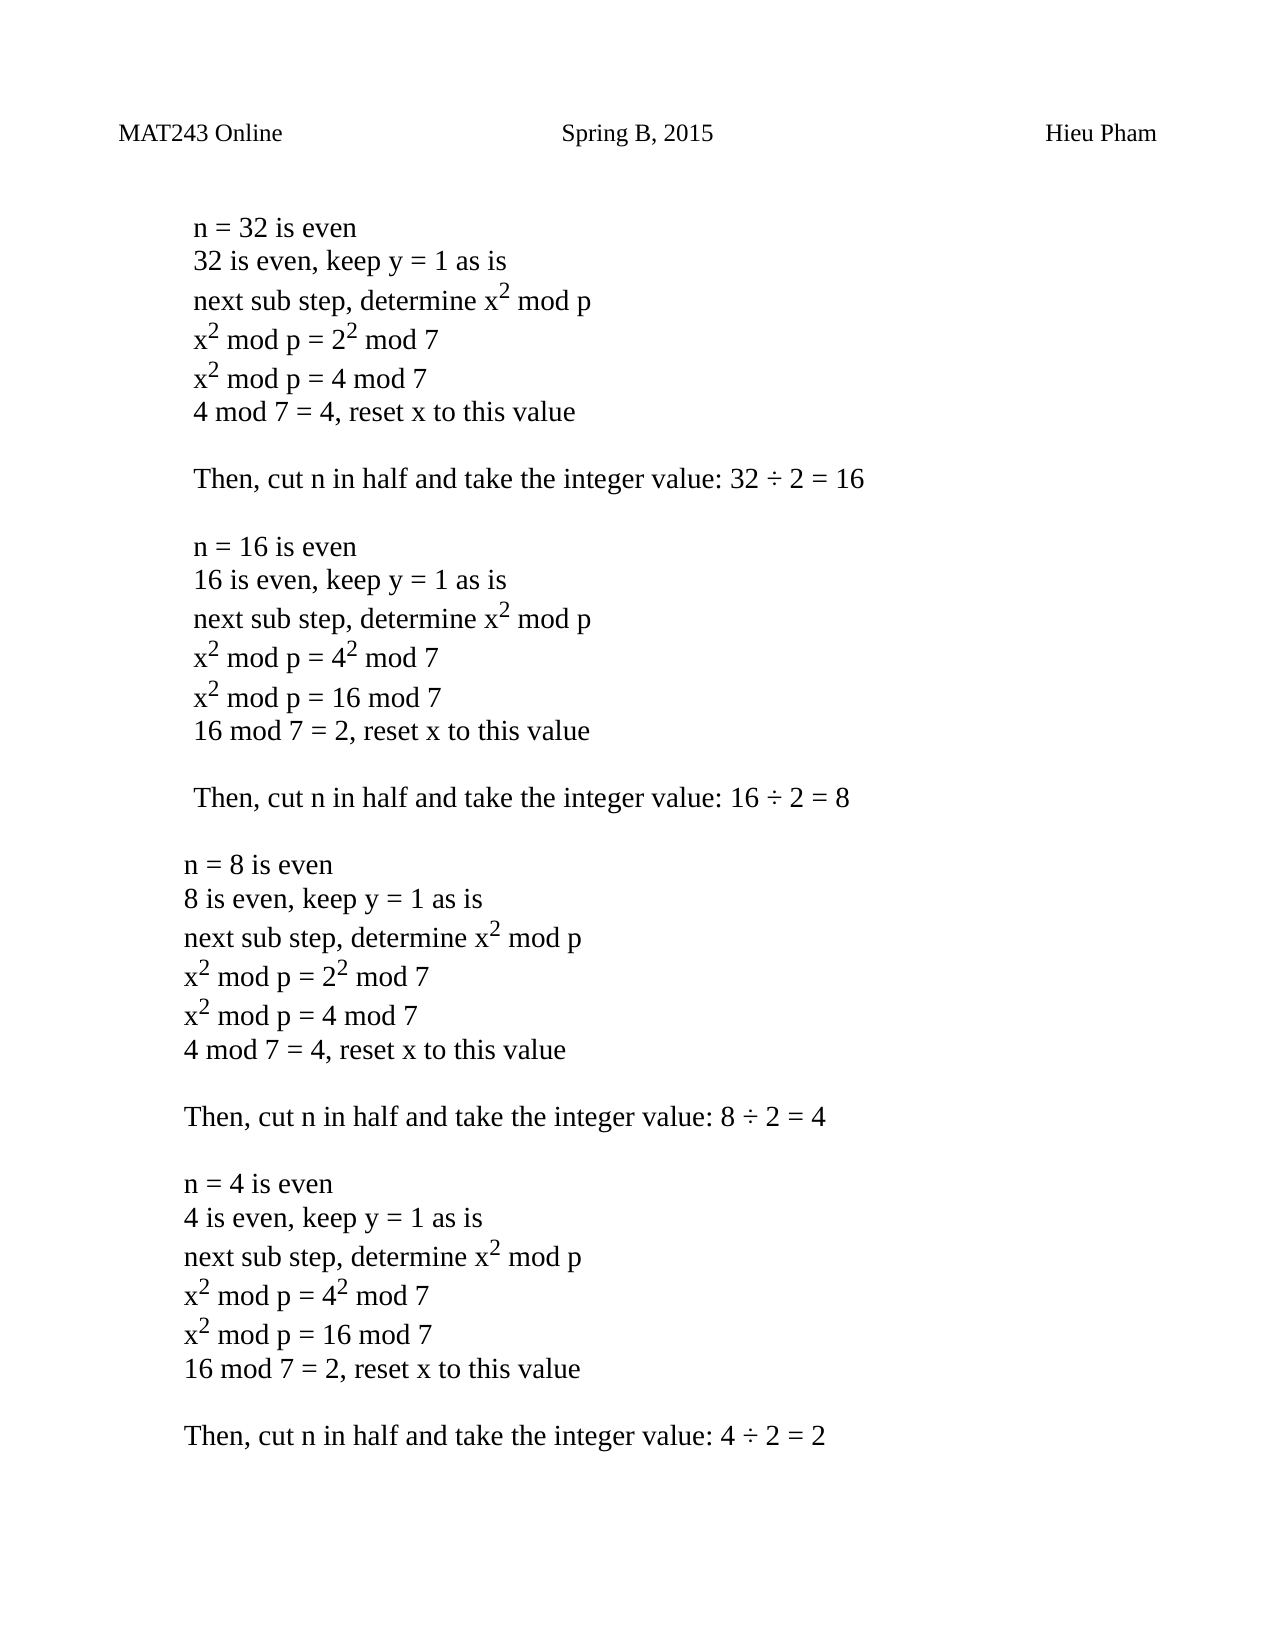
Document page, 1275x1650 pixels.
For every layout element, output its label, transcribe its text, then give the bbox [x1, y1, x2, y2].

list n = 8 is even 8 is even, keep y = 1 as is next sub step, determine x2 mod p x2 mod p = 22 mod 7 x2 mod p = 4 mod 7 4 mod 7 = 4, reset x to this value Then, cut n in half and take the integer value: 8 ÷ 2 = 4 [146, 847, 1157, 1133]
list n = 16 is even 16 is even, keep y = 1 as is next sub step, determine x2 mod p x2 mod p = 42 mod 7 x2 mod p = 16 mod 7 16 mod 7 = 2, reset x to this value Then, cut n in half and take the integer value: 16 ÷ 2 = 8 [156, 529, 1157, 814]
list n = 32 is even 32 is even, keep y = 1 as is next sub step, determine x2 mod p x2 mod p = 22 mod 7 x2 mod p = 4 mod 7 4 mod 7 = 4, reset x to this value Then, cut n in half and take the integer value: 32 ÷ 2 = 16 [156, 176, 1157, 495]
list n = 4 is even 4 is even, keep y = 1 as is next sub step, determine x2 mod p x2 mod p = 42 mod 7 x2 mod p = 16 mod 7 16 mod 7 = 2, reset x to this value Then, cut n in half and take the integer value: 4 ÷ 2 = 2 [146, 1166, 1157, 1451]
